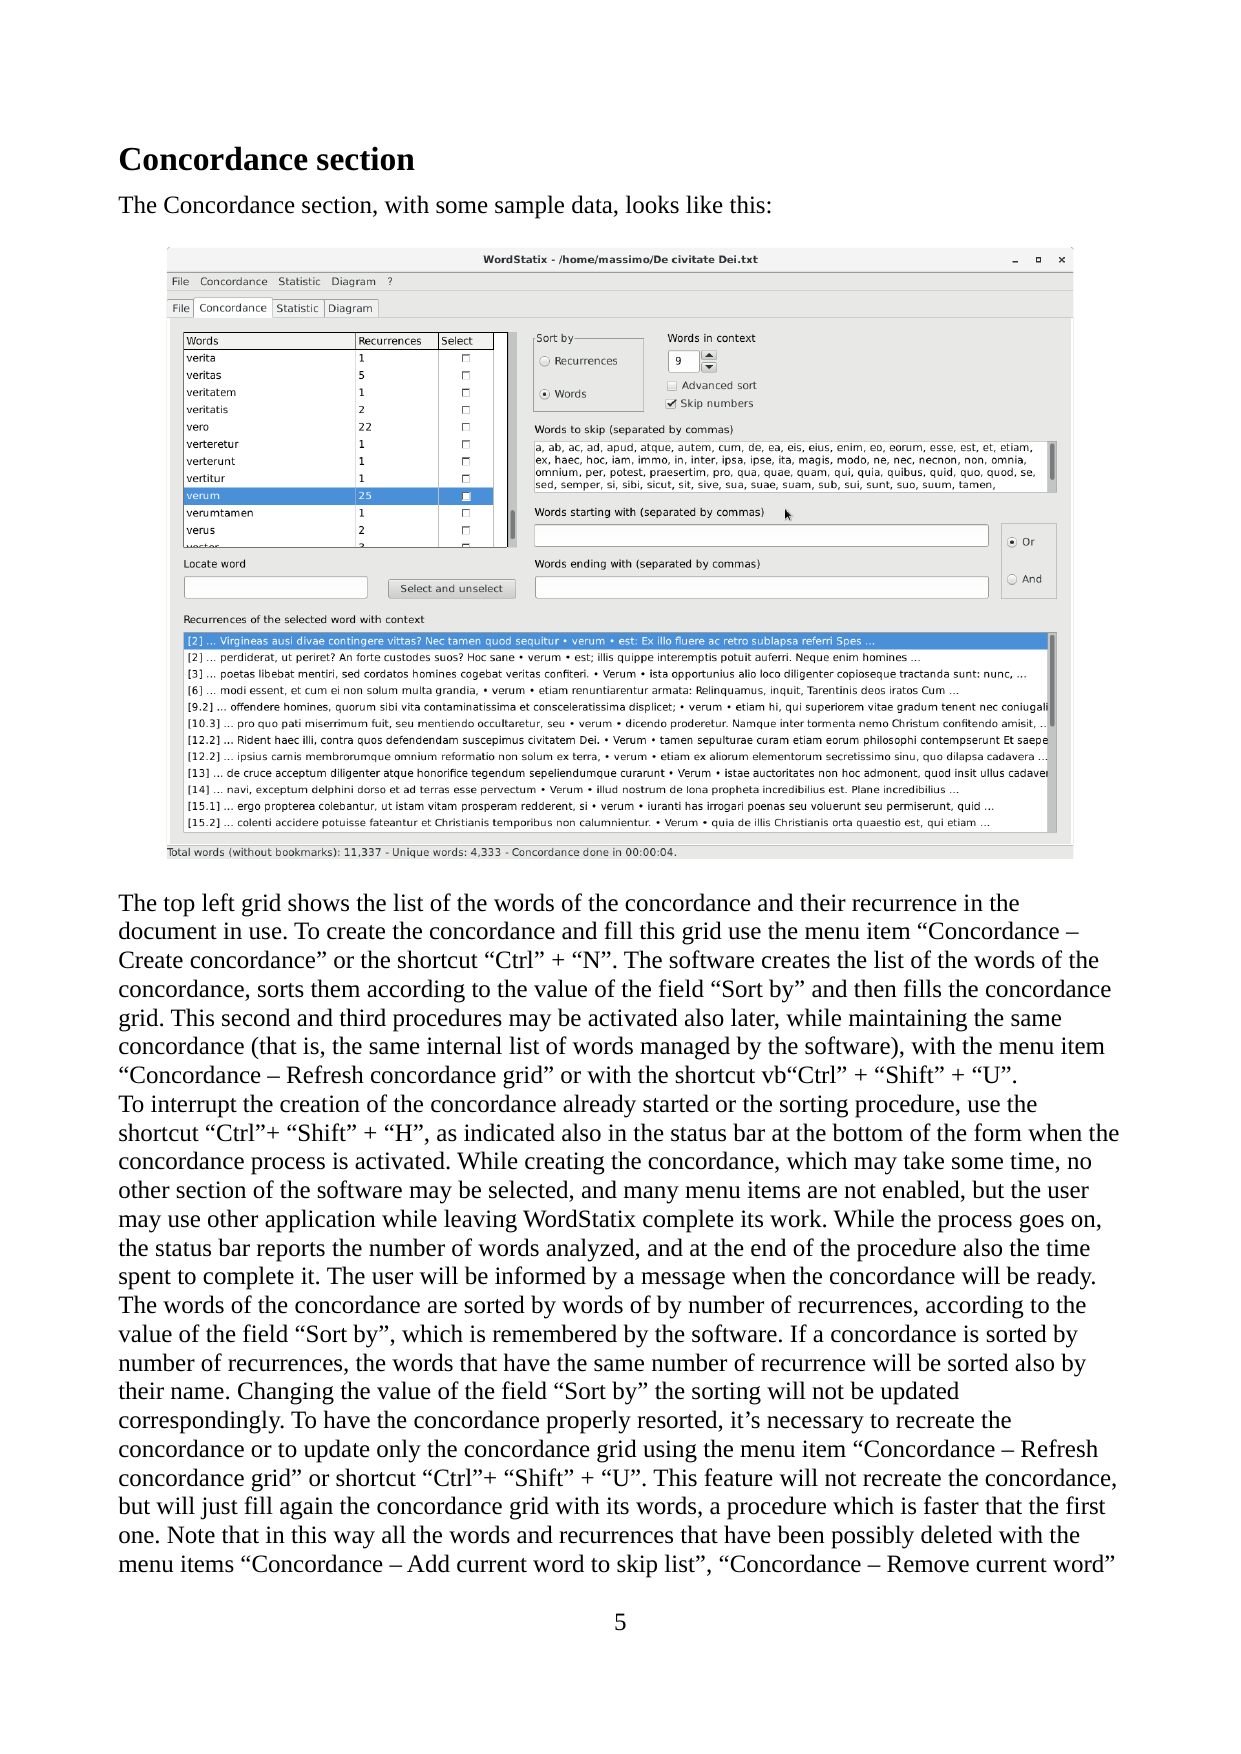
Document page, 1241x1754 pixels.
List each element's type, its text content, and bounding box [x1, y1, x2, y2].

subtitle Concordance section [118, 139, 1122, 178]
text The Concordance section, with some sample data, looks like this: [118, 190, 1122, 219]
picture [166, 247, 1074, 859]
text The words of the concordance are sorted by words of by number of recurrences, according to the value of the field “Sort by”, which is remembered by the software. If a concordance is sorted by number of recurrences, the words that have the same number of recurrence will be sorted also by their name. Changing the value of the field “Sort by” the sorting will not be updated correspondingly. To have the concordance properly resorted, it’s necessary to recreate the concordance or to update only the concordance grid using the menu item “Concordance – Refresh concordance grid” or shortcut “Ctrl”+ “Shift” + “U”. This feature will not recreate the concordance, but will just fill again the concordance grid with its words, a procedure which is faster that the first one. Note that in this way all the words and recurrences that have been possibly deleted with the menu items “Concordance – Add current word to skip list”, “Concordance – Remove current word” [118, 1290, 1122, 1578]
text The top left grid shows the list of the words of the concordance and their recurrence in the document in use. To create the concordance and fill this grid use the menu item “Concordance – Create concordance” or the shortcut “Ctrl” + “N”. The software creates the list of the words of the concordance, sorts them according to the value of the field “Sort by” and then fills the concordance grid. This second and third procedures may be activated also later, while maintaining the same concordance (that is, the same internal list of words managed by the software), with the menu item “Concordance – Refresh concordance grid” or with the shortcut vb“Ctrl” + “Shift” + “U”. [118, 888, 1122, 1089]
text To interrupt the creation of the concordance already started or the sorting procedure, use the shortcut “Ctrl”+ “Shift” + “H”, as indicated also in the status bar at the bottom of the form when the concordance process is activated. While creating the concordance, which may take some time, no other section of the software may be selected, and many menu items are not enabled, but the user may use other application while leaving WordStatix complete its work. While the process goes on, the status bar reports the number of words analyzed, and at the end of the procedure also the time spent to complete it. The user will be informed by a message when the concordance will be ready. [118, 1089, 1122, 1290]
